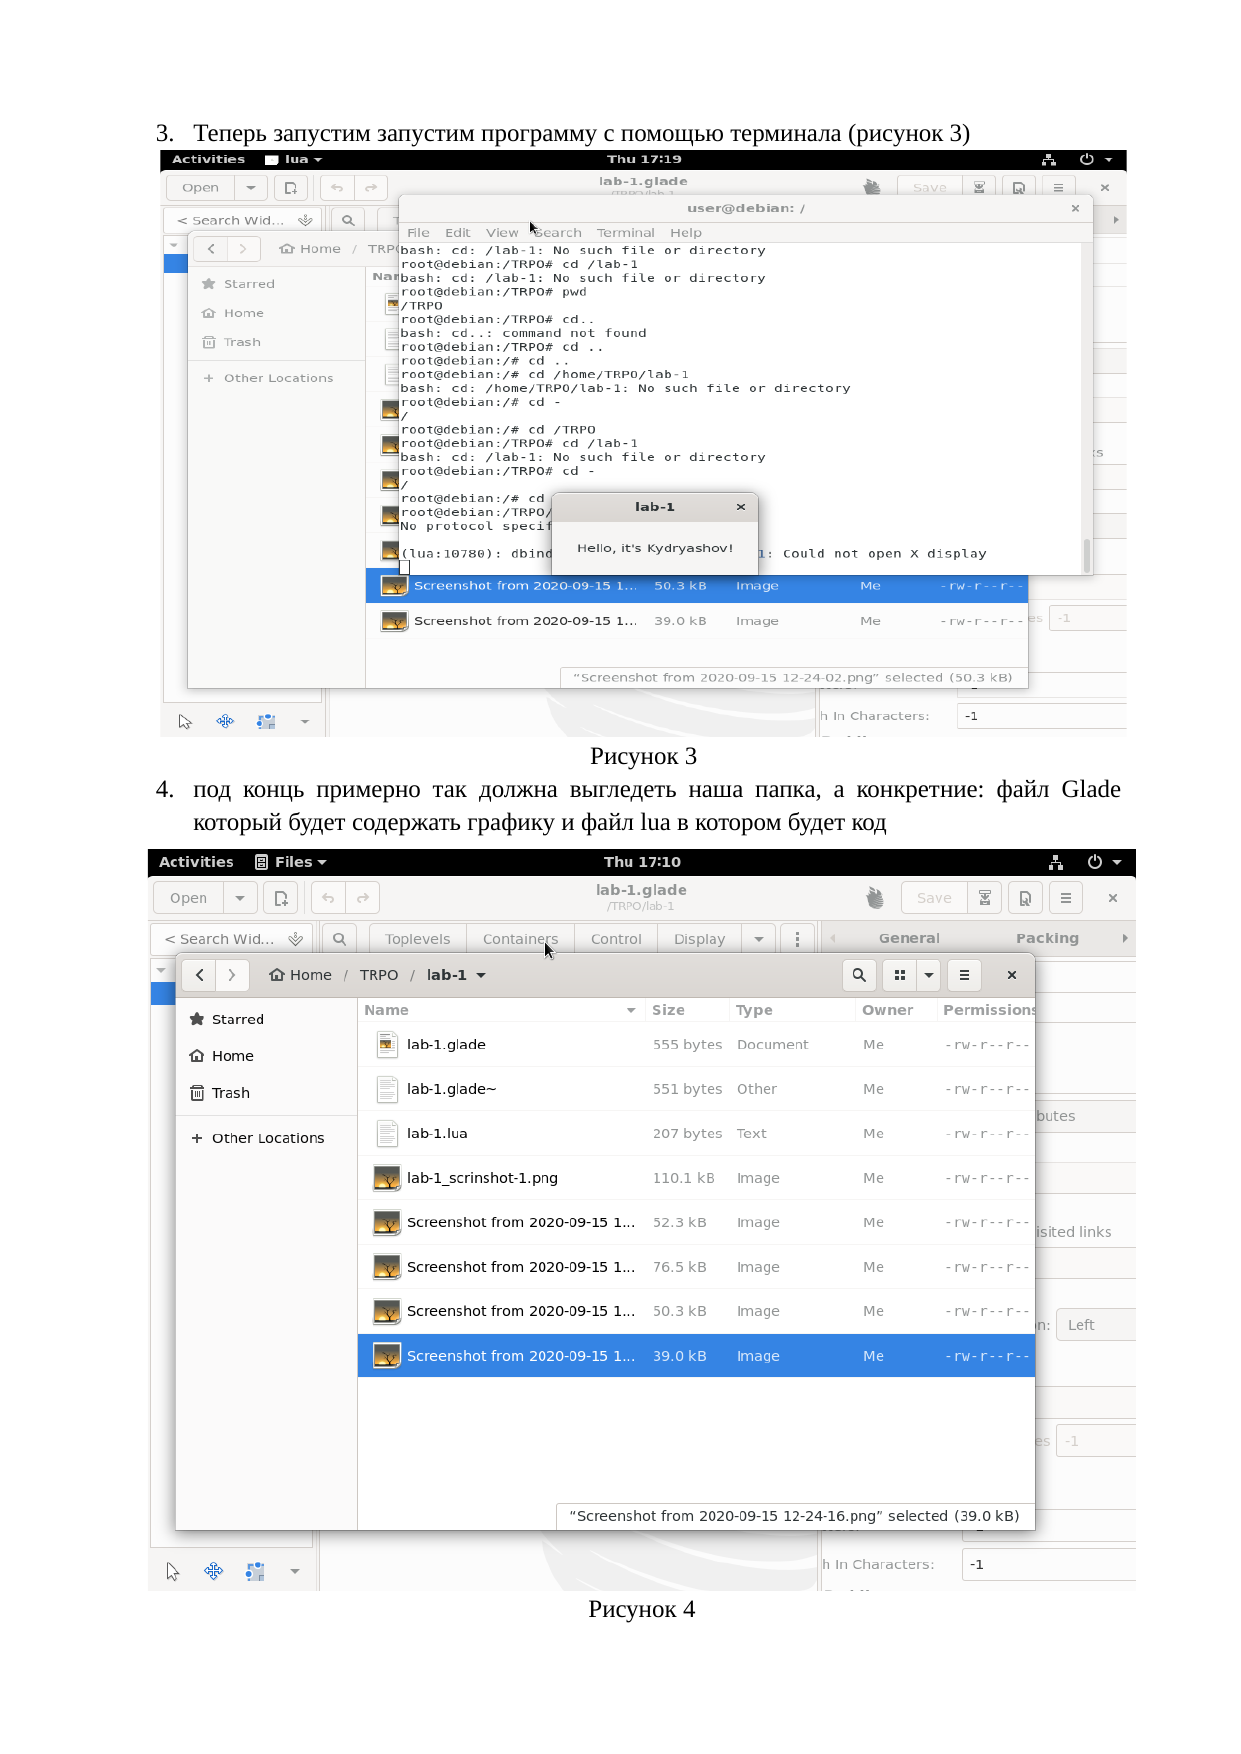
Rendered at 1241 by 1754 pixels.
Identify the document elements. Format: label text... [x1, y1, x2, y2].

list Рисунок 4 [148, 1591, 1136, 1623]
picture [160, 150, 1127, 737]
picture [147, 849, 1136, 1591]
list Рисунок 3 [160, 737, 1127, 770]
list Теперь запустим запустим программу с помощью терминала (рисунок 3) [156, 118, 1122, 147]
list под конць примерно так должна выгледеть наша папка, а конкретние: файл Glade который будет содержать графику и файл lua в котором будет код [156, 166, 1122, 836]
